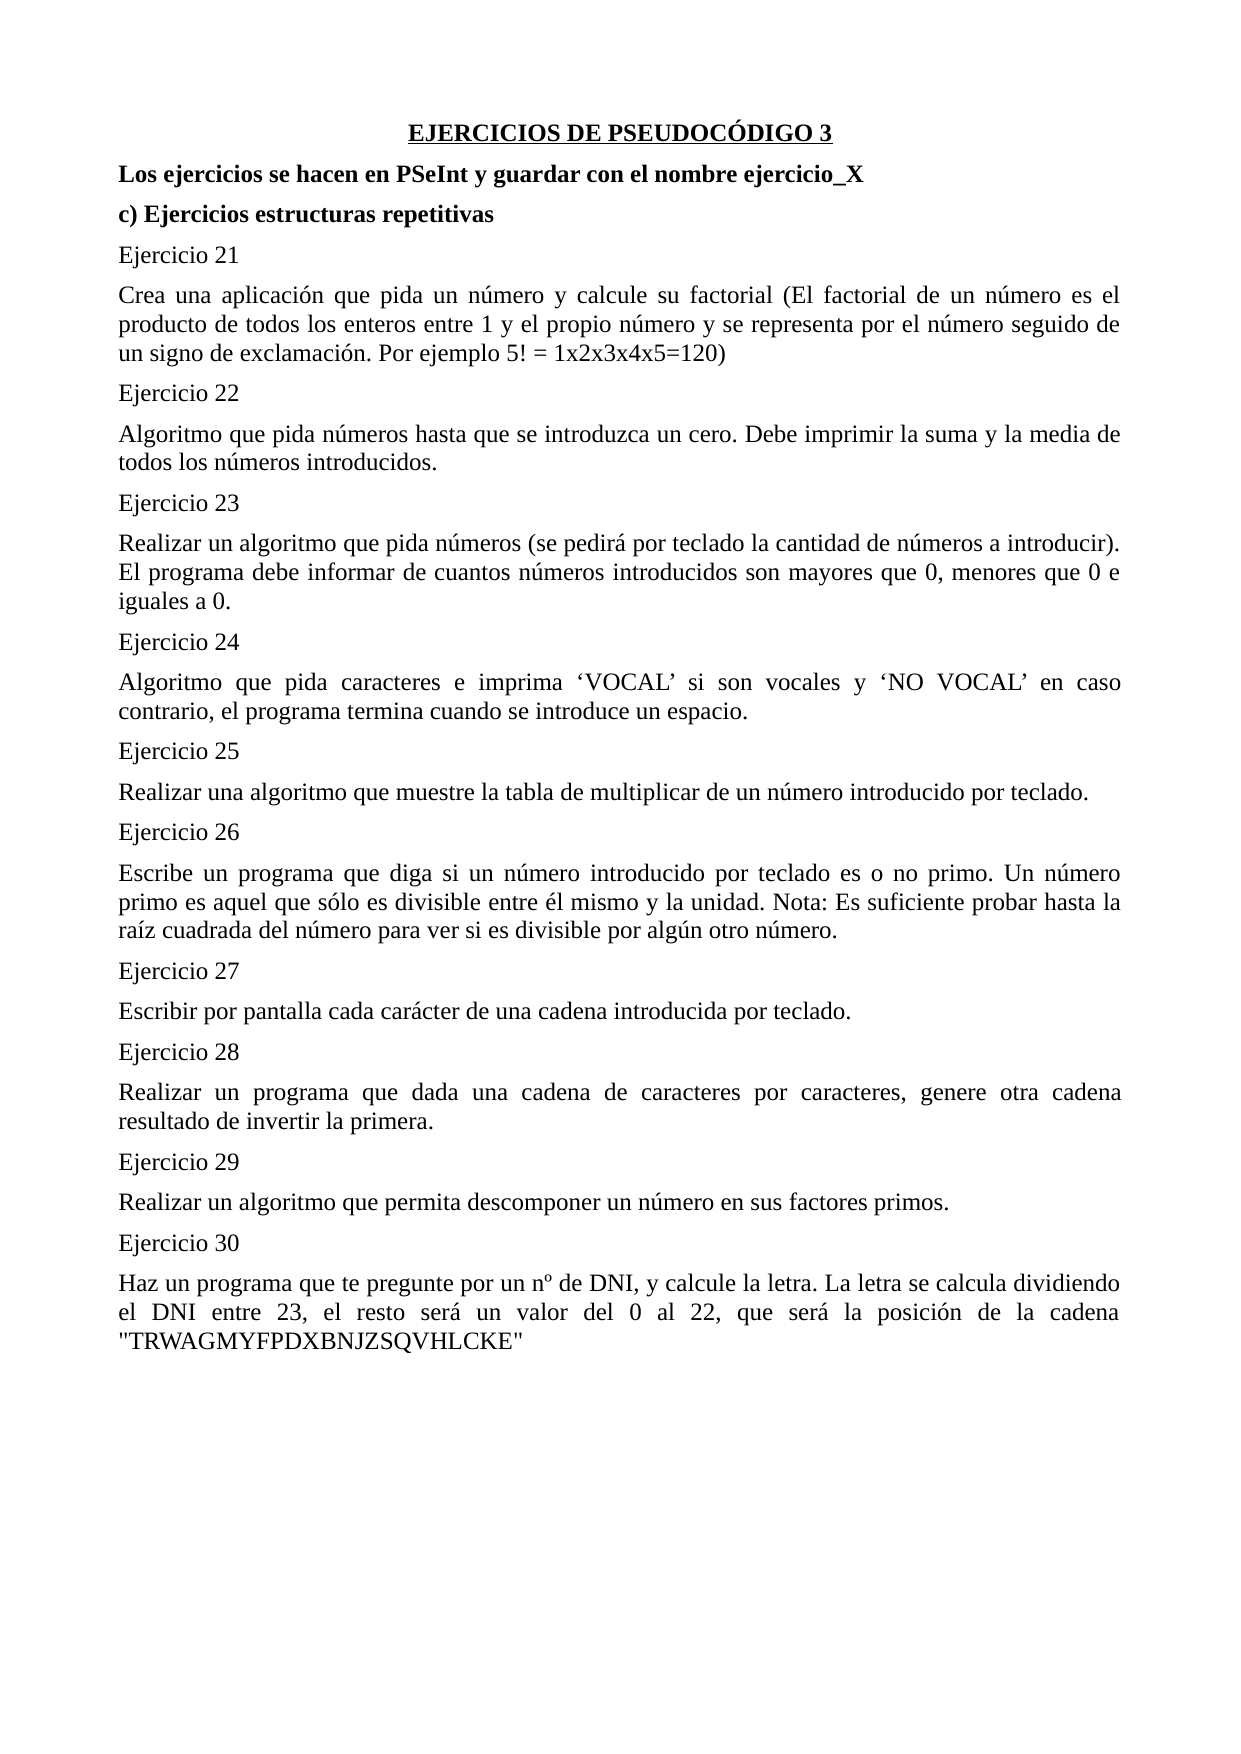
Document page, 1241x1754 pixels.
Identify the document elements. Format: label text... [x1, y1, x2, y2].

text Ejercicio 21 [118, 240, 1122, 268]
text Haz un programa que te pregunte por un nº de DNI, y calcule la letra. La letra se calcula dividiendo el DNI entre 23, el resto será un valor del 0 al 22, que será la posición de la cadena "TRWAGMYFPDXBNJZSQVHLCKE" [118, 1268, 1122, 1354]
text c) Ejercicios estructuras repetitivas [118, 199, 1122, 228]
text Escribir por pantalla cada carácter de una cadena introducida por teclado. [118, 996, 1122, 1025]
text Ejercicio 25 [118, 736, 1122, 765]
text Los ejercicios se hacen en PSeInt y guardar con el nombre ejercicio_X [118, 159, 1122, 187]
text Ejercicio 26 [118, 817, 1122, 846]
text Ejercicio 27 [118, 956, 1122, 985]
text EJERCICIOS DE PSEUDOCÓDIGO 3 [118, 118, 1122, 147]
text Realizar una algoritmo que muestre la tabla de multiplicar de un número introducido por teclado. [118, 777, 1122, 806]
text Algoritmo que pida números hasta que se introduzca un cero. Debe imprimir la suma y la media de todos los números introducidos. [118, 419, 1122, 476]
text Realizar un programa que dada una cadena de caracteres por caracteres, genere otra cadena resultado de invertir la primera. [118, 1077, 1122, 1135]
text Crea una aplicación que pida un número y calcule su factorial (El factorial de un número es el producto de todos los enteros entre 1 y el propio número y se representa por el número seguido de un signo de exclamación. Por ejemplo 5! = 1x2x3x4x5=120) [118, 280, 1122, 366]
text Realizar un algoritmo que permita descomponer un número en sus factores primos. [118, 1187, 1122, 1216]
text Ejercicio 23 [118, 488, 1122, 517]
text Ejercicio 28 [118, 1037, 1122, 1066]
text Algoritmo que pida caracteres e imprima ‘VOCAL’ si son vocales y ‘NO VOCAL’ en caso contrario, el programa termina cuando se introduce un espacio. [118, 667, 1122, 724]
text Escribe un programa que diga si un número introducido por teclado es o no primo. Un número primo es aquel que sólo es divisible entre él mismo y la unidad. Nota: Es suficiente probar hasta la raíz cuadrada del número para ver si es divisible por algún otro número. [118, 858, 1122, 944]
text Ejercicio 29 [118, 1147, 1122, 1176]
text Ejercicio 24 [118, 627, 1122, 655]
text Ejercicio 30 [118, 1228, 1122, 1257]
text Ejercicio 22 [118, 378, 1122, 407]
text Realizar un algoritmo que pida números (se pedirá por teclado la cantidad de números a introducir). El programa debe informar de cuantos números introducidos son mayores que 0, menores que 0 e iguales a 0. [118, 528, 1122, 615]
